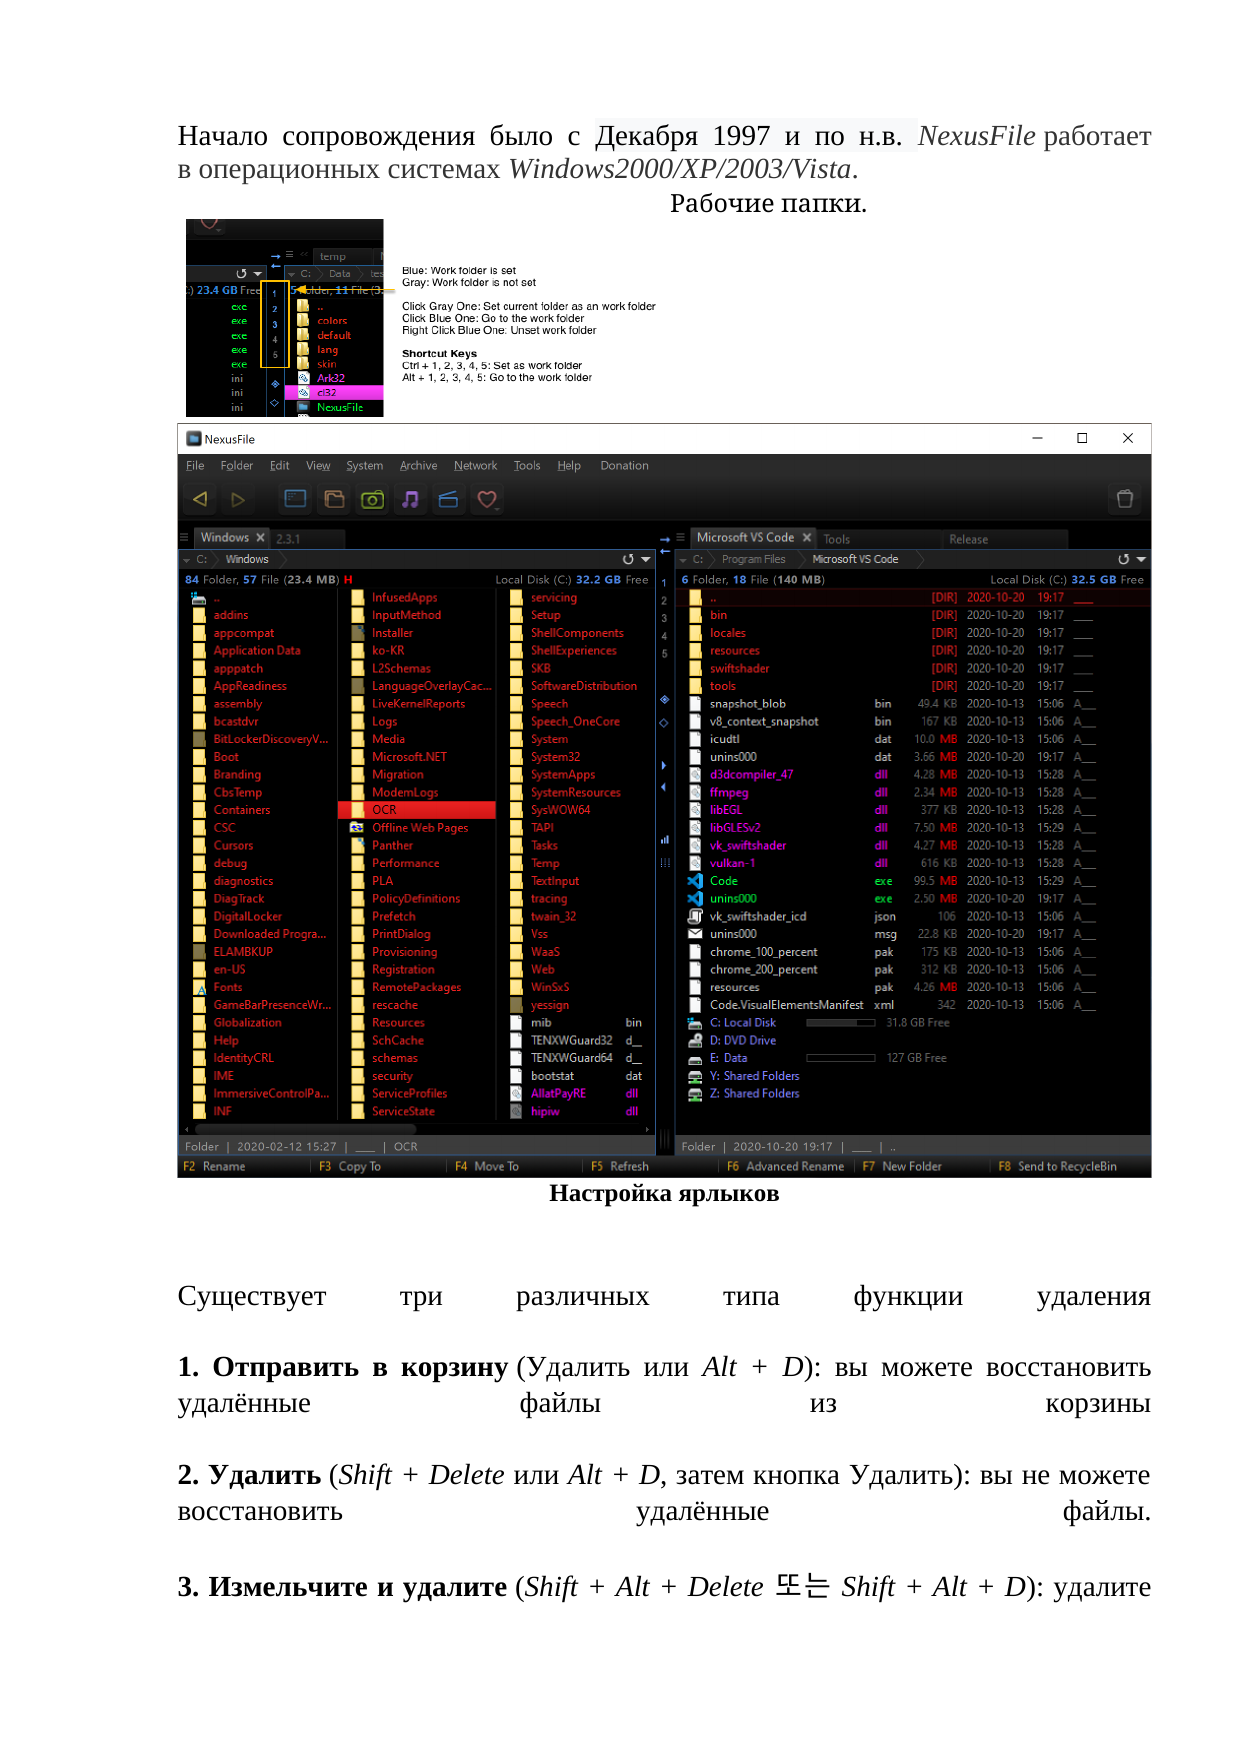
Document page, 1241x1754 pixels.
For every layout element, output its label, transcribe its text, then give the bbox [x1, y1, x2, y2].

text Настройка ярлыков [177, 1178, 1152, 1207]
text Начало сопровождения было с Декабря 1997 и по н.в. NexusFile работает в операционных системах Windows2000/XP/2003/Vista. Рабочие папки. [177, 118, 1152, 423]
text Существует три различных типа функции удаления 1. Отправить в корзину (Удалить или Alt + D): вы можете восстановить удалённые файлы из корзины 2. Удалить (Shift + Delete или Alt + D, затем кнопка Удалить): вы не можете восстановить удалённые файлы. 3. Измельчите и удалите (Shift + Alt + Delete 또는 Shift + Alt + D): удалите [177, 1278, 1152, 1605]
